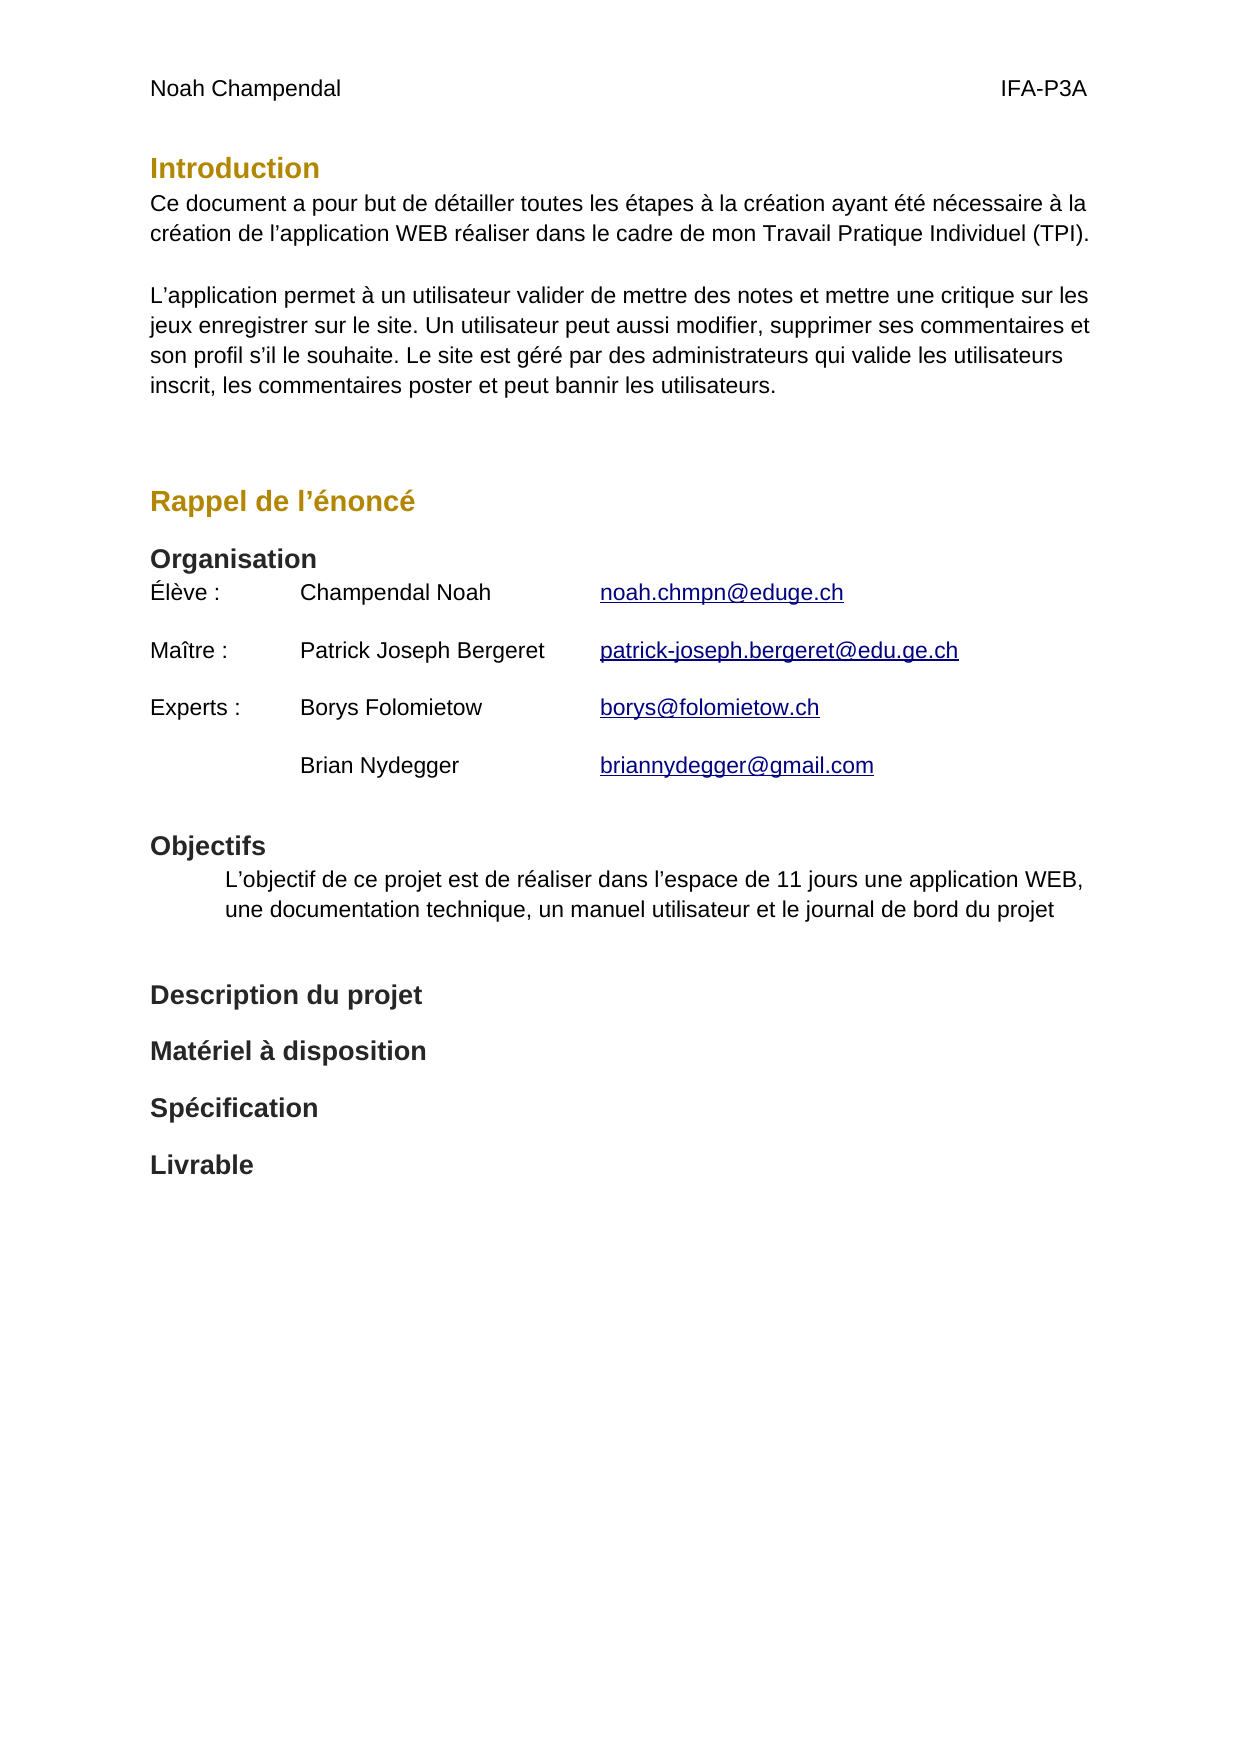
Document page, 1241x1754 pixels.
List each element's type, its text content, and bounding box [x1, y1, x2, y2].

subtitle Spécification [150, 1092, 1090, 1123]
subtitle Rappel de l’énoncé [150, 484, 1090, 517]
text Élève : Champendal Noah noah.chmpn@eduge.ch [150, 579, 1090, 605]
subtitle Introduction [150, 151, 1090, 185]
subtitle Objectifs [150, 830, 1090, 861]
subtitle Matériel à disposition [150, 1035, 1090, 1067]
subtitle Description du projet [150, 979, 1090, 1010]
text Maître : Patrick Joseph Bergeret patrick-joseph.bergeret@edu.ge.ch [150, 637, 1090, 663]
subtitle Livrable [150, 1149, 1090, 1180]
text Experts : Borys Folomietow borys@folomietow.ch [150, 694, 1090, 721]
text L’application permet à un utilisateur valider de mettre des notes et mettre une critique sur les jeux enregistrer sur le site. Un utilisateur peut aussi modifier, supprimer ses commentaires et son profil s’il le souhaite. Le site est géré par des administrateurs qui valide les utilisateurs inscrit, les commentaires poster et peut bannir les utilisateurs. [150, 282, 1090, 398]
subtitle Organisation [150, 543, 1090, 574]
text Ce document a pour but de détailler toutes les étapes à la création ayant été nécessaire à la création de l’application WEB réaliser dans le cadre de mon Travail Pratique Individuel (TPI). [150, 190, 1090, 246]
text Brian Nydegger briannydegger@gmail.com [150, 752, 1090, 778]
text L’objectif de ce projet est de réaliser dans l’espace de 11 jours une application WEB, une documentation technique, un manuel utilisateur et le journal de bord du projet [225, 866, 1090, 923]
